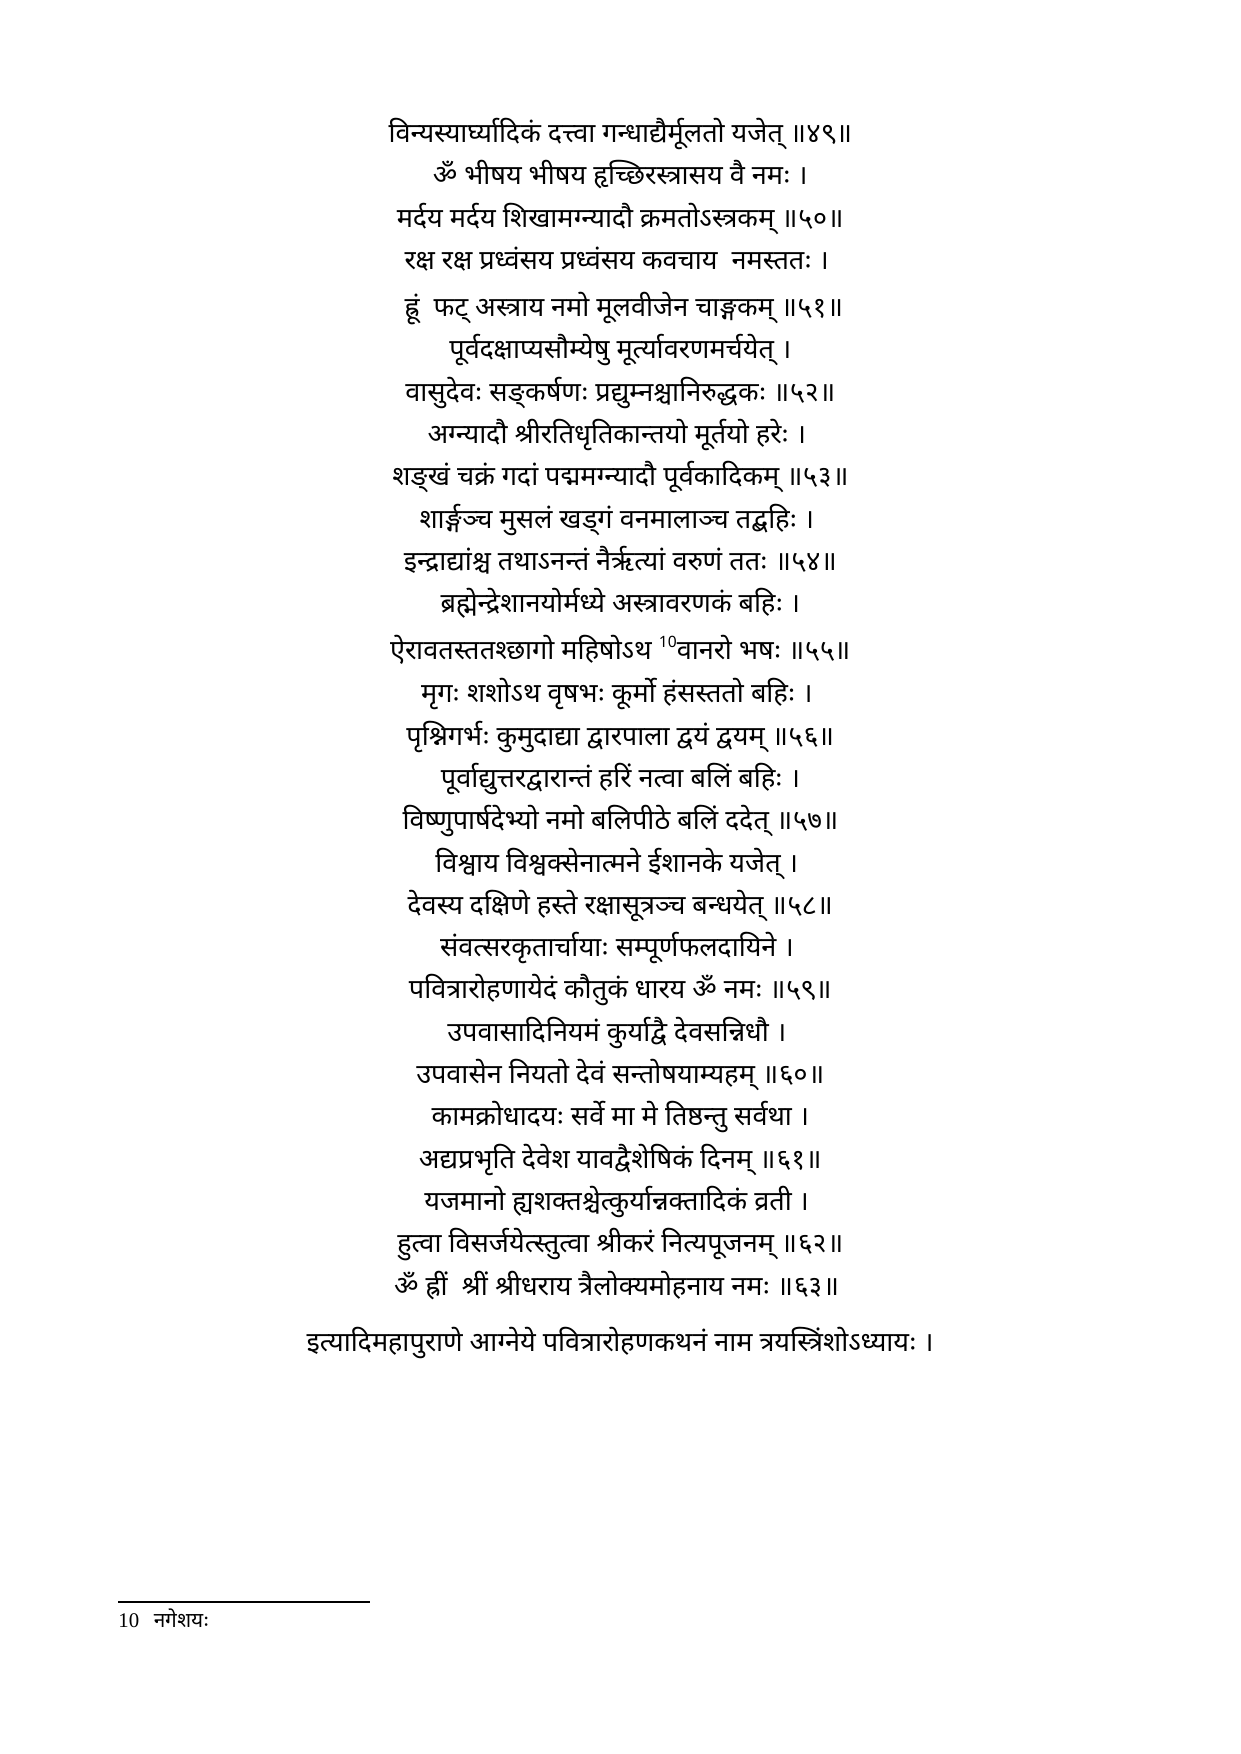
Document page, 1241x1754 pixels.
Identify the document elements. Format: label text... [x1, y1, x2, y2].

text विन्यस्यार्घ्यादिकं दत्त्वा गन्धाद्यैर्मूलतो यजेत् ॥४९॥ ॐ भीषय भीषय हृच्छिरस्त्रासय वै नमः । मर्दय मर्दय शिखामग्न्यादौ क्रमतोऽस्त्रकम् ॥५०॥ रक्ष रक्ष प्रध्वंसय प्रध्वंसय कवचाय नमस्ततः । ह्रूं फट् अस्त्राय नमो मूलवीजेन चाङ्गकम् ॥५१॥ पूर्वदक्षाप्यसौम्येषु मूर्त्यावरणमर्चयेत् । वासुदेवः सङ्कर्षणः प्रद्युम्नश्चानिरुद्धकः ॥५२॥ अग्न्यादौ श्रीरतिधृतिकान्तयो मूर्तयो हरेः । शङ्खं चक्रं गदां पद्ममग्न्यादौ पूर्वकादिकम् ॥५३॥ शार्ङ्गञ्च मुसलं खड्गं वनमालाञ्च तद्बहिः । इन्द्राद्यांश्च तथाऽनन्तं नैरृत्यां वरुणं ततः ॥५४॥ ब्रह्मेन्द्रेशानयोर्मध्ये अस्त्रावरणकं बहिः । ऐरावतस्ततश्छागो महिषोऽथ वानरो भषः ॥५५॥ [118, 118, 1122, 671]
text नगेशयः [118, 1608, 1122, 1636]
text मृगः शशोऽथ वृषभः कूर्मो हंसस्ततो बहिः । पृश्निगर्भः कुमुदाद्या द्वारपाला द्वयं द्वयम् ॥५६॥ पूर्वाद्युत्तरद्वारान्तं हरिं नत्वा बलिं बहिः । विष्णुपार्षदेभ्यो नमो बलिपीठे बलिं ददेत् ॥५७॥ विश्वाय विश्वक्सेनात्मने ईशानके यजेत् । देवस्य दक्षिणे हस्ते रक्षासूत्रञ्च बन्धयेत् ॥५८॥ संवत्सरकृतार्चायाः सम्पूर्णफलदायिने । पवित्रारोहणायेदं कौतुकं धारय ॐ नमः ॥५९॥ उपवासादिनियमं कुर्याद्वै देवसन्निधौ । उपवासेन नियतो देवं सन्तोषयाम्यहम् ॥६०॥ कामक्रोधादयः सर्वे मा मे तिष्ठन्तु सर्वथा । अद्यप्रभृति देवेश यावद्वैशेषिकं दिनम् ॥६१॥ यजमानो ह्यशक्तश्चेत्कुर्यान्नक्तादिकं व्रती । हुत्वा विसर्जयेत्स्तुत्वा श्रीकरं नित्यपूजनम् ॥६२॥ ॐ ह्रीं श्रीं श्रीधराय त्रैलोक्यमोहनाय नमः ॥६३॥ [118, 678, 1122, 1306]
text इत्यादिमहापुराणे आग्नेये पवित्रारोहणकथनं नाम त्रयस्त्रिंशोऽध्यायः । [118, 1327, 1122, 1363]
